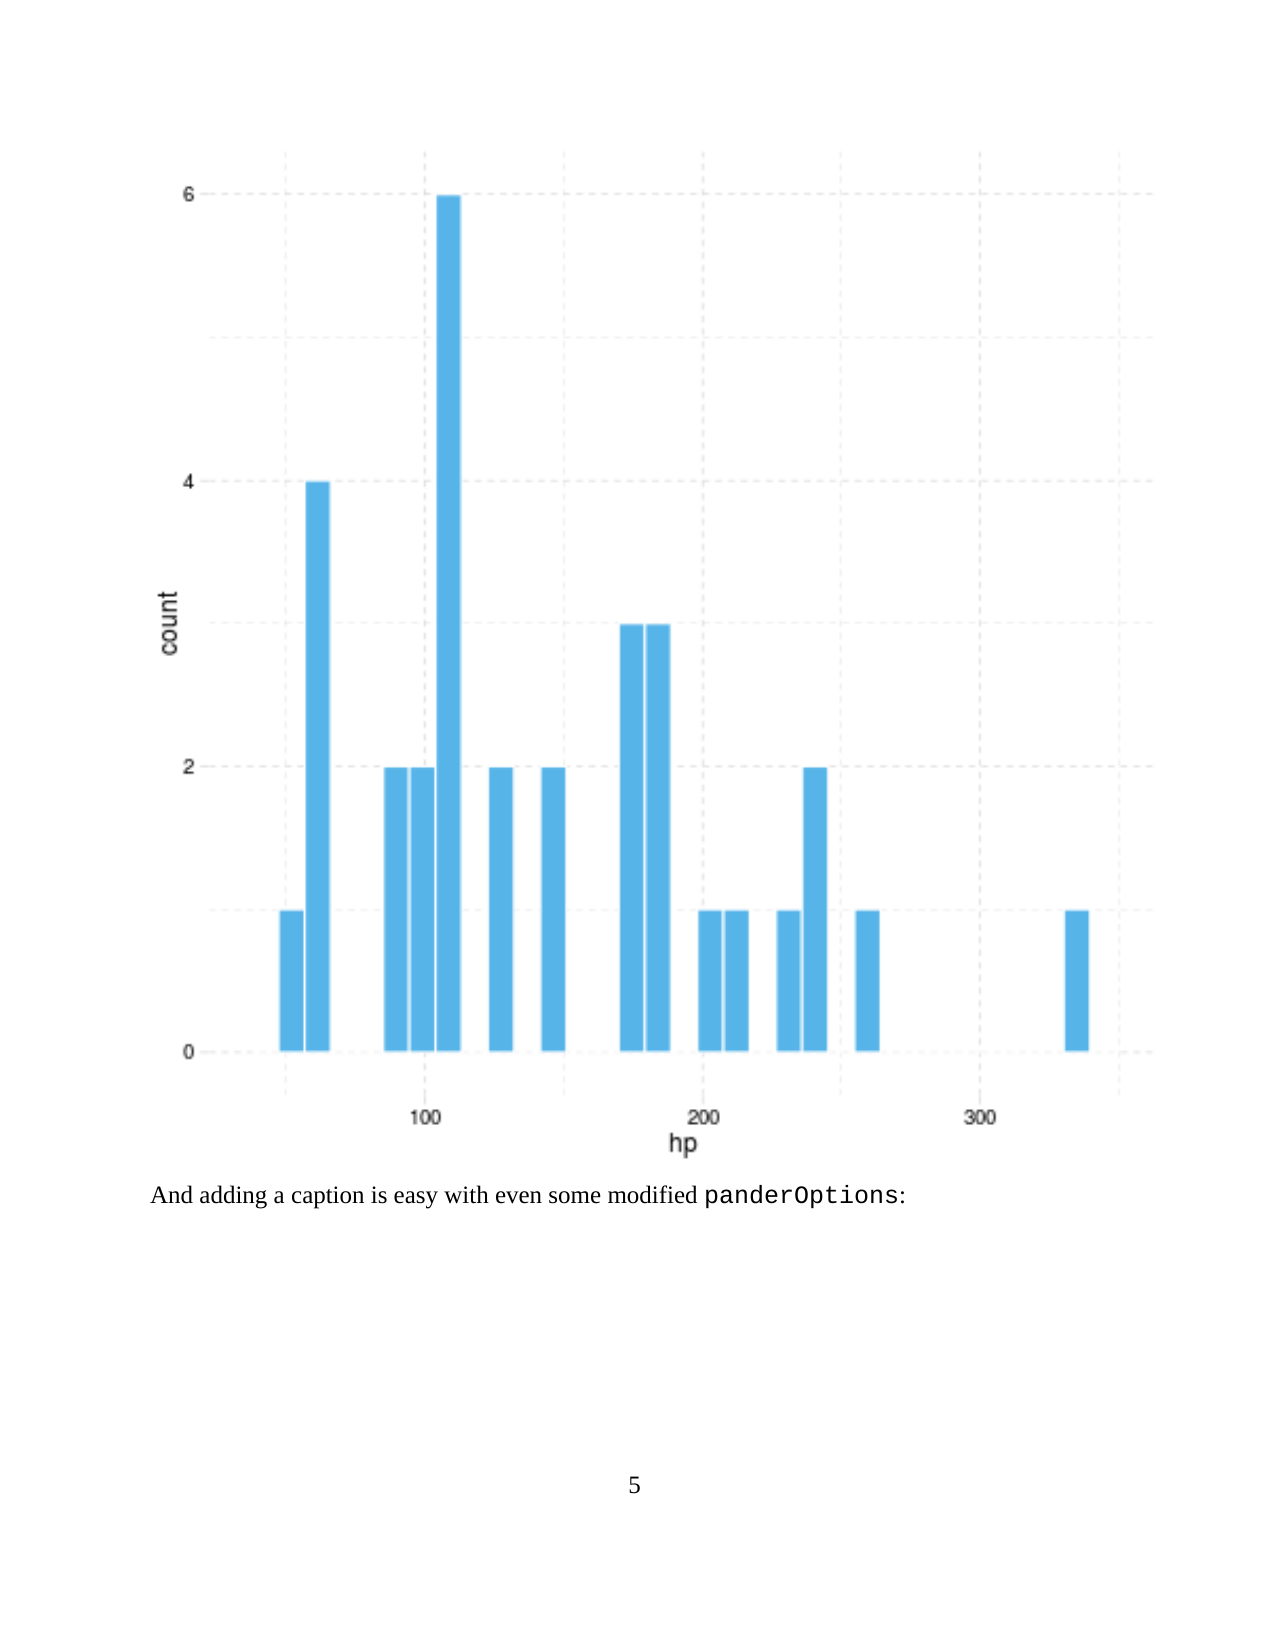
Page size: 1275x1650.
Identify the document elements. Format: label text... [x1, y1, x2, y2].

text And adding a caption is easy with even some modified panderOptions: [150, 1180, 1125, 1211]
picture [150, 150, 1163, 1163]
